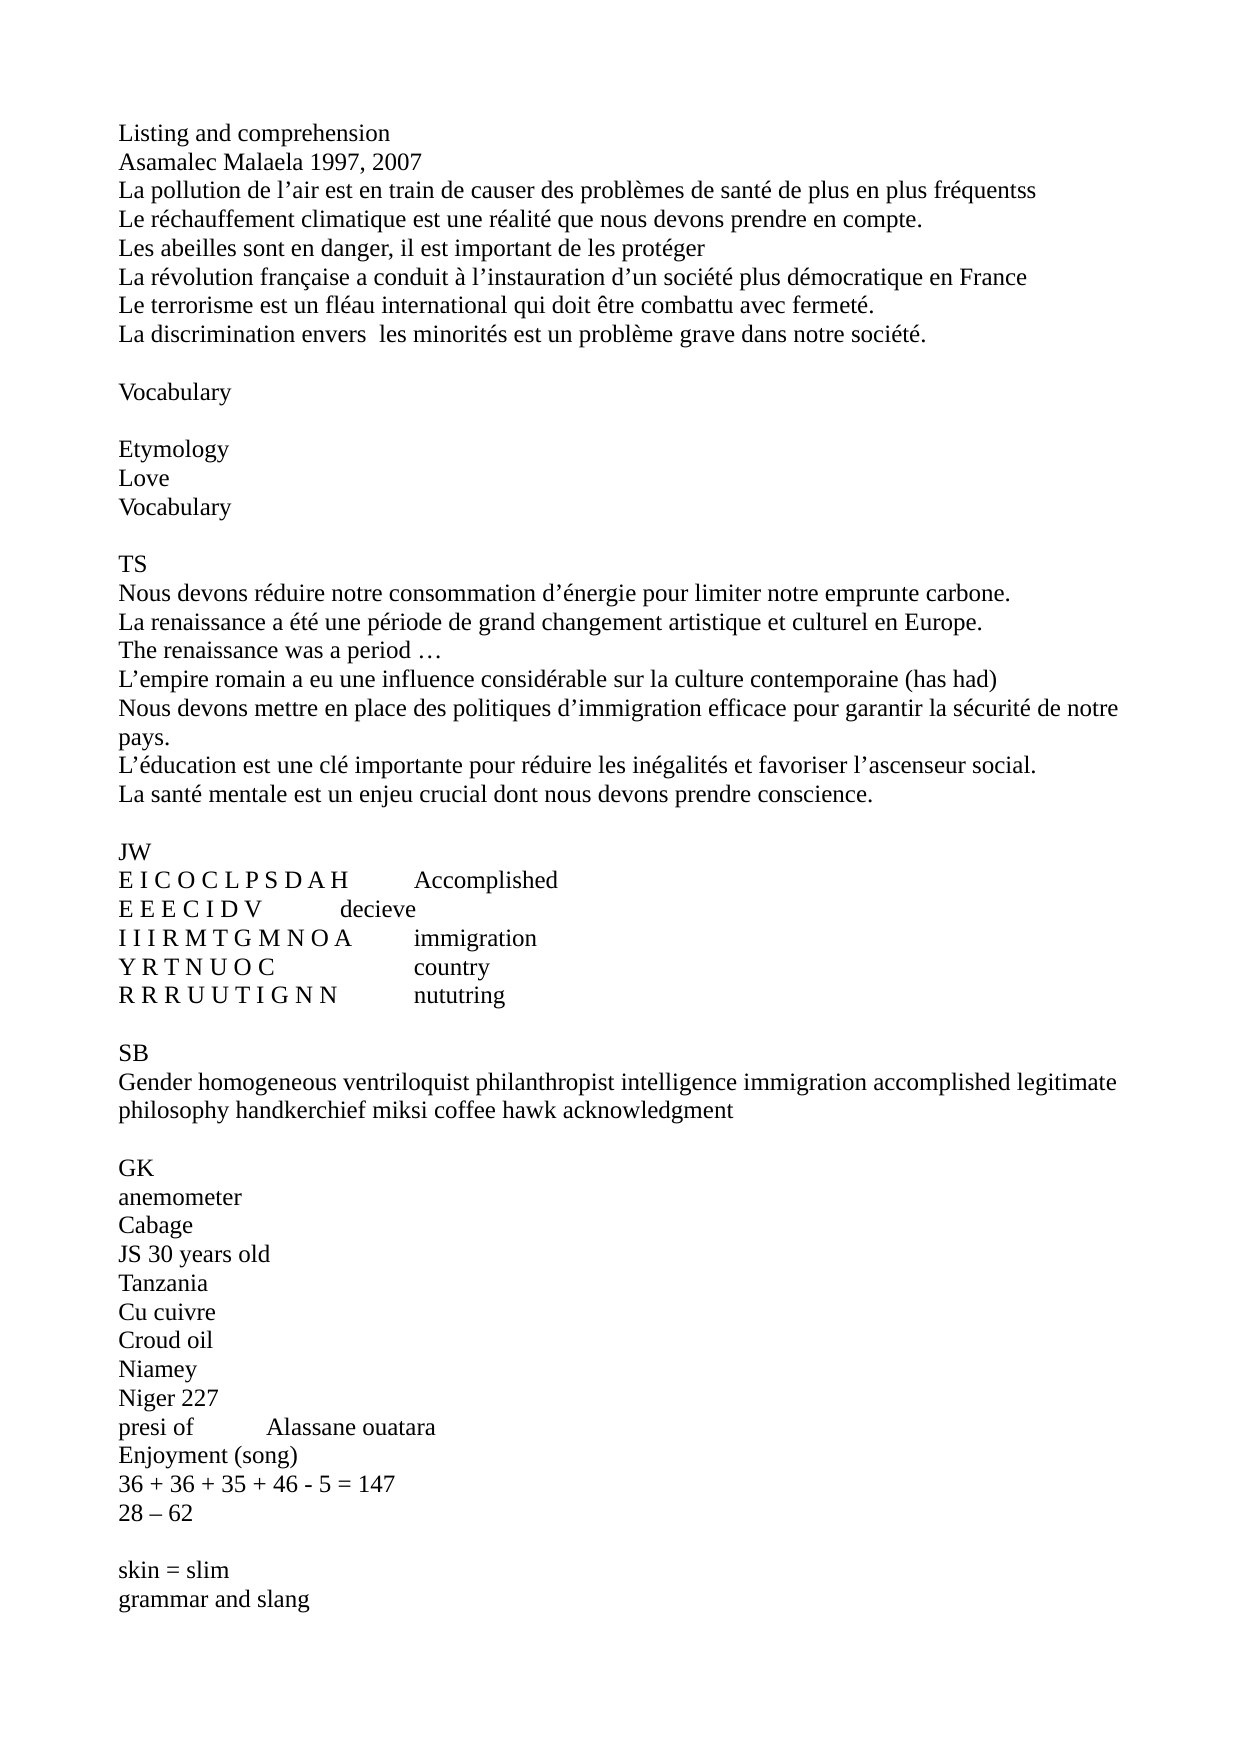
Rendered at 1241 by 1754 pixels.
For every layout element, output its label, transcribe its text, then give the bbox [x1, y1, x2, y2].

text I I I R M T G M N O A immigration [118, 923, 1122, 952]
text Vocabulary [118, 377, 1122, 406]
text Les abeilles sont en danger, il est important de les protéger [118, 233, 1122, 262]
text The renaissance was a period … [118, 636, 1122, 664]
text Nous devons mettre en place des politiques d’immigration efficace pour garantir la sécurité de notre pays. [118, 693, 1122, 751]
text TS [118, 549, 1122, 578]
text 28 – 62 [118, 1498, 1122, 1527]
text Gender homogeneous ventriloquist philanthropist intelligence immigration accomplished legitimate philosophy handkerchief miksi coffee hawk acknowledgment [118, 1067, 1122, 1124]
text Le réchauffement climatique est une réalité que nous devons prendre en compte. [118, 204, 1122, 233]
text Enjoyment (song) [118, 1441, 1122, 1469]
text La discrimination envers les minorités est un problème grave dans notre société. [118, 319, 1122, 348]
text Vocabulary [118, 492, 1122, 521]
text Listing and comprehension [118, 118, 1122, 147]
text Niamey [118, 1354, 1122, 1383]
text Cu cuivre [118, 1297, 1122, 1326]
text JW [118, 837, 1122, 866]
text L’éducation est une clé importante pour réduire les inégalités et favoriser l’ascenseur social. [118, 751, 1122, 779]
text R R R U U T I G N N nututring [118, 981, 1122, 1009]
text E I C O C L P S D A H Accomplished [118, 866, 1122, 894]
text Y R T N U O C country [118, 952, 1122, 981]
text La renaissance a été une période de grand changement artistique et culturel en Europe. [118, 607, 1122, 636]
text Cabage [118, 1211, 1122, 1239]
text anemometer [118, 1182, 1122, 1211]
text Croud oil [118, 1326, 1122, 1354]
text presi of Alassane ouatara [118, 1412, 1122, 1441]
text GK [118, 1153, 1122, 1182]
text Niger 227 [118, 1383, 1122, 1412]
text La santé mentale est un enjeu crucial dont nous devons prendre conscience. [118, 779, 1122, 808]
text L’empire romain a eu une influence considérable sur la culture contemporaine (has had) [118, 664, 1122, 693]
text Nous devons réduire notre consommation d’énergie pour limiter notre emprunte carbone. [118, 578, 1122, 607]
text La pollution de l’air est en train de causer des problèmes de santé de plus en plus fréquentss [118, 176, 1122, 204]
text Tanzania [118, 1268, 1122, 1297]
text Etymology [118, 434, 1122, 463]
text 36 + 36 + 35 + 46 - 5 = 147 [118, 1469, 1122, 1498]
text skin = slim [118, 1556, 1122, 1584]
text La révolution française a conduit à l’instauration d’un société plus démocratique en France [118, 262, 1122, 291]
text Asamalec Malaela 1997, 2007 [118, 147, 1122, 176]
text Love [118, 463, 1122, 492]
text Le terrorisme est un fléau international qui doit être combattu avec fermeté. [118, 291, 1122, 319]
text JS 30 years old [118, 1239, 1122, 1268]
text grammar and slang [118, 1584, 1122, 1613]
text SB [118, 1038, 1122, 1067]
text E E E C I D V decieve [118, 894, 1122, 923]
